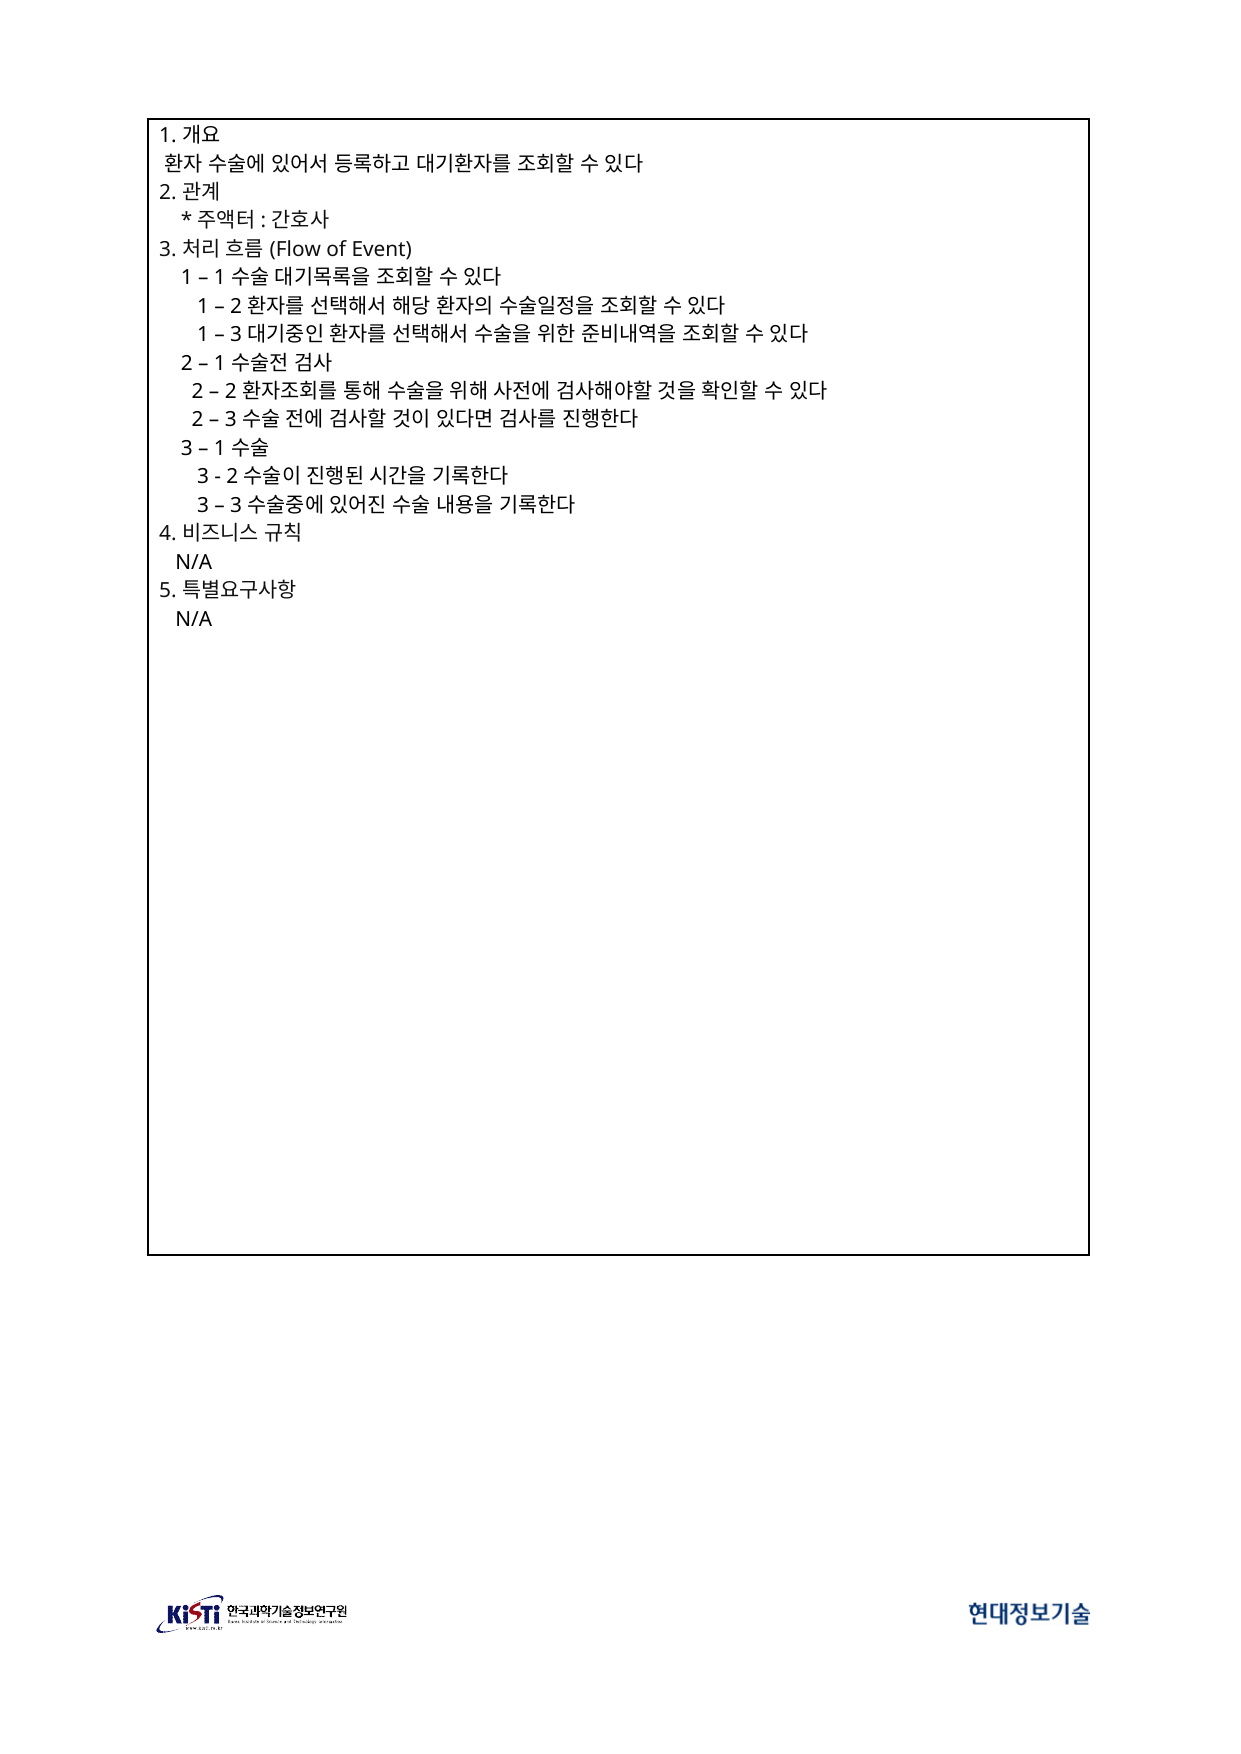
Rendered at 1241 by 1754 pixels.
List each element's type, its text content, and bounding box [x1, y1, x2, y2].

table_cell 1. 개요 환자 수술에 있어서 등록하고 대기환자를 조회할 수 있다 2. 관계 * 주액터 : 간호사 3. 처리 흐름 (Flow of Event) 1 – 1 수술 대기목록을 조회할 수 있다 1 – 2 환자를 선택해서 해당 환자의 수술일정을 조회할 수 있다 1 – 3 대기중인 환자를 선택해서 수술을 위한 준비내역을 조회할 수 있다 2 – 1 수술전 검사 2 – 2 환자조회를 통해 수술을 위해 사전에 검사해야할 것을 확인할 수 있다 2 – 3 수술 전에 검사할 것이 있다면 검사를 진행한다 3 – 1 수술 3 - 2 수술이 진행된 시간을 기록한다 3 – 3 수술중에 있어진 수술 내용을 기록한다 4. 비즈니스 규칙 N/A 5. 특별요구사항 N/A [149, 120, 1088, 1253]
picture [968, 1602, 1091, 1626]
picture [156, 1595, 347, 1633]
